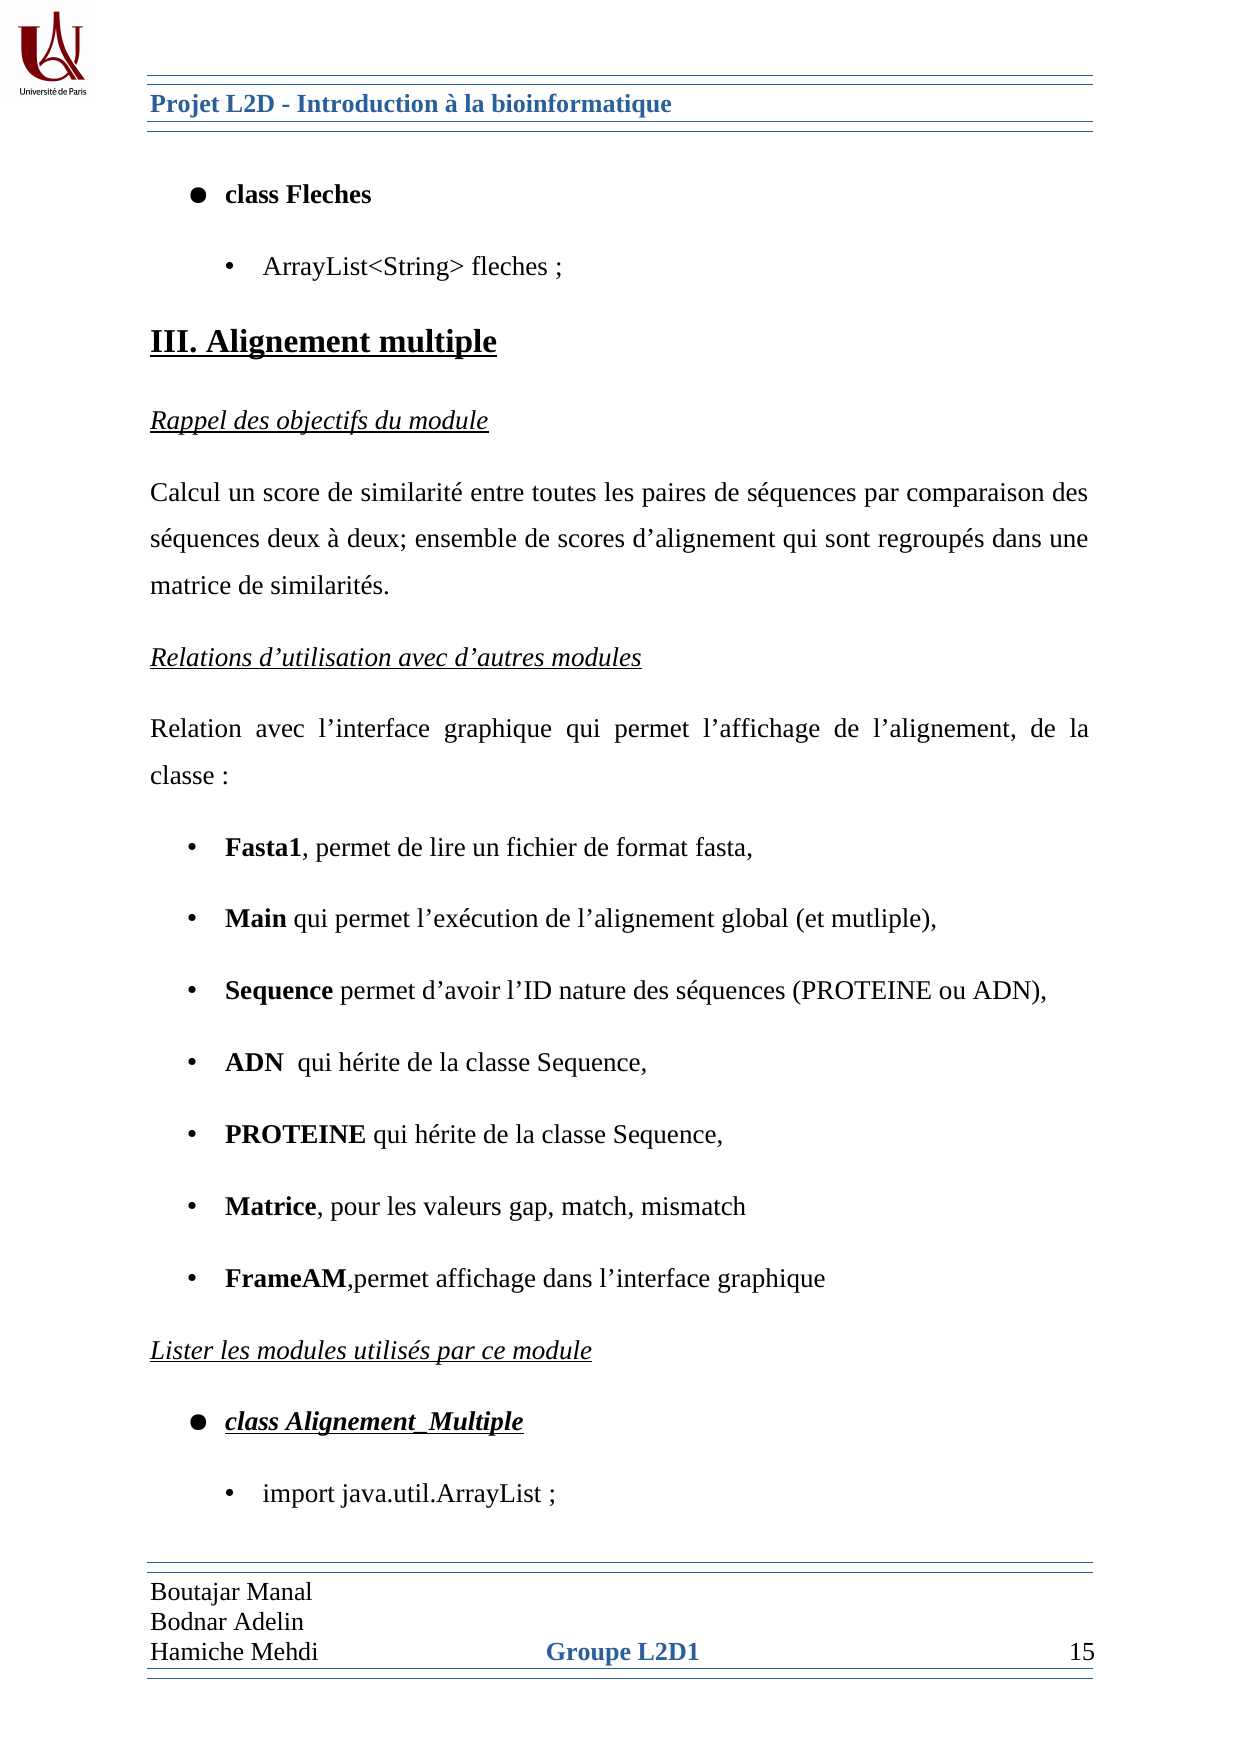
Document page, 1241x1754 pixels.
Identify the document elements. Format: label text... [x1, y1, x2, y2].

list class Fleches [187, 178, 1090, 209]
list FrameAM,permet affichage dans l’interface graphique [187, 1262, 1090, 1293]
list Lister les modules utilisés par ce module [150, 1334, 1090, 1365]
list ArrayList<String> fleches ; [225, 250, 1090, 281]
list Sequence permet d’avoir l’ID nature des séquences (PROTEINE ou ADN), [187, 974, 1090, 1006]
list Relations d’utilisation avec d’autres modules [150, 641, 1090, 672]
list Rappel des objectifs du module [150, 404, 1090, 435]
list III. Alignement multiple [150, 322, 1090, 360]
list ADN qui hérite de la classe Sequence, [187, 1046, 1090, 1078]
list PROTEINE qui hérite de la classe Sequence, [187, 1118, 1090, 1149]
list Fasta1, permet de lire un fichier de format fasta, [187, 831, 1090, 862]
list Calcul un score de similarité entre toutes les paires de séquences par comparaison des séquences deux à deux; ensemble de scores d’alignement qui sont regroupés dans une matrice de similarités. [150, 476, 1090, 600]
list import java.util.ArrayList ; [225, 1477, 1090, 1509]
list class Alignement_Multiple [187, 1406, 1090, 1437]
text Relation avec l’interface graphique qui permet l’affichage de l’alignement, de la classe : [150, 712, 1090, 790]
list Matrice, pour les valeurs gap, match, mismatch [187, 1190, 1090, 1221]
list Main qui permet l’exécution de l’alignement global (et mutliple), [187, 903, 1090, 934]
picture [0, 0, 101, 107]
